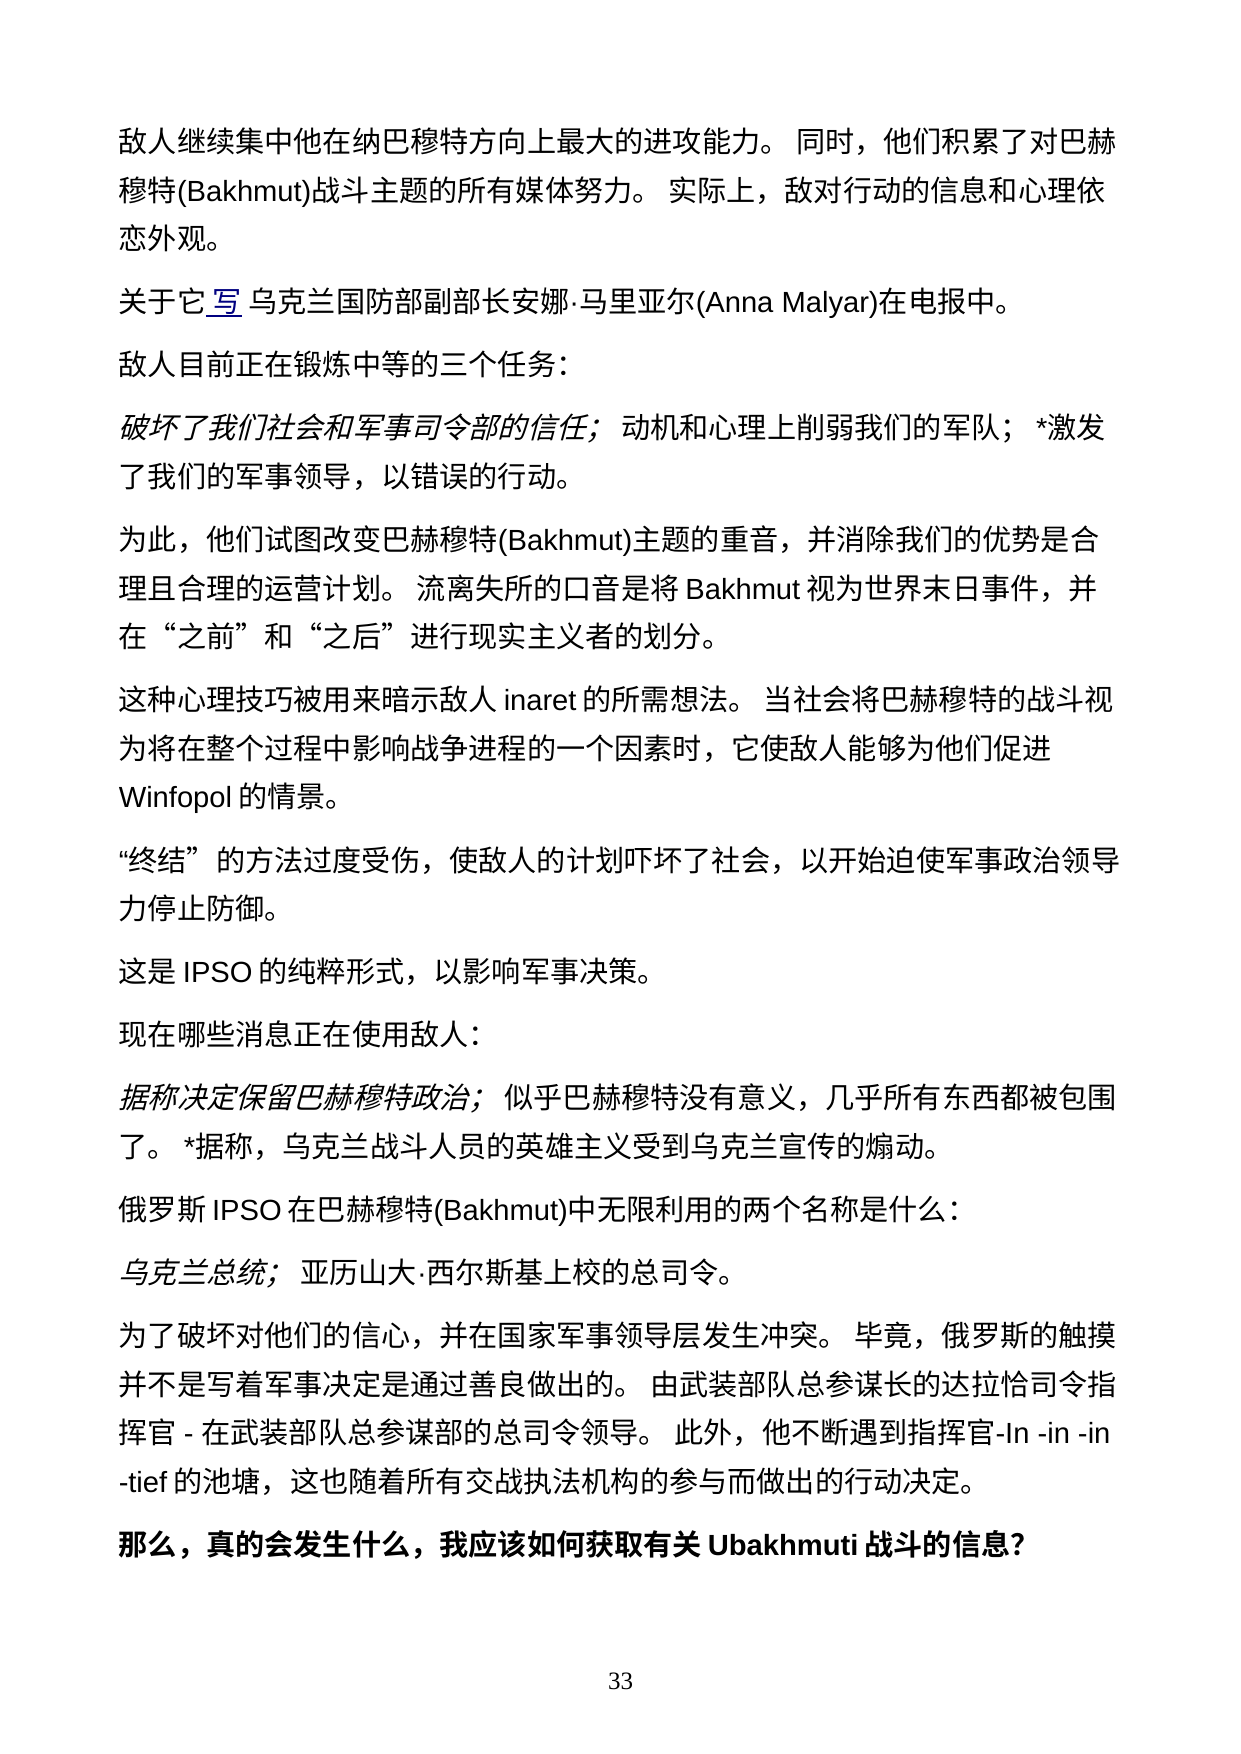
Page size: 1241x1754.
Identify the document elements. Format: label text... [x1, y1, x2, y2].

text 现在哪些消息正在使用敌人： [118, 1012, 1122, 1054]
text 那么，真的会发生什么，我应该如何获取有关Ubakhmuti战斗的信息？ [118, 1522, 1122, 1564]
text 为了破坏对他们的信心，并在国家军事领导层发生冲突。 毕竟，俄罗斯的触摸并不是写着军事决定是通过善良做出的。 由武装部队总参谋长的达拉恰司令指挥官 - 在武装部队总参谋部的总司令领导。 此外，他不断遇到指挥官-In -in -in -tief的池塘，这也随着所有交战执法机构的参与而做出的行动决定。 [118, 1313, 1122, 1501]
text 为此，他们试图改变巴赫穆特(Bakhmut)主题的重音，并消除我们的优势是合理且合理的运营计划。 流离失所的口音是将Bakhmut视为世界末日事件，并在“之前”和“之后”进行现实主义者的划分。 [118, 517, 1122, 656]
text 俄罗斯IPSO在巴赫穆特(Bakhmut)中无限利用的两个名称是什么： [118, 1187, 1122, 1229]
text 敌人目前正在锻炼中等的三个任务： [118, 342, 1122, 384]
text 据称决定保留巴赫穆特政治； 似乎巴赫穆特没有意义，几乎所有东西都被包围了。 *据称，乌克兰战斗人员的英雄主义受到乌克兰宣传的煽动。 [118, 1075, 1122, 1166]
text 关于它 写 乌克兰国防部副部长安娜·马里亚尔(Anna Malyar)在电报中。 [118, 279, 1122, 321]
text 乌克兰总统； 亚历山大·西尔斯基上校的总司令。 [118, 1250, 1122, 1292]
text 破坏了我们社会和军事司令部的信任； 动机和心理上削弱我们的军队； *激发了我们的军事领导，以错误的行动。 [118, 405, 1122, 496]
text 敌人继续集中他在纳巴穆特方向上最大的进攻能力。 同时，他们积累了对巴赫穆特(Bakhmut)战斗主题的所有媒体努力。 实际上，敌对行动的信息和心理依恋外观。 [118, 118, 1122, 258]
text 这种心理技巧被用来暗示敌人inaret的所需想法。 当社会将巴赫穆特的战斗视为将在整个过程中影响战争进程的一个因素时，它使敌人能够为他们促进Winfopol的情景。 [118, 677, 1122, 816]
text 这是IPSO的纯粹形式，以影响军事决策。 [118, 949, 1122, 991]
text “终结”的方法过度受伤，使敌人的计划吓坏了社会，以开始迫使军事政治领导力停止防御。 [118, 837, 1122, 928]
